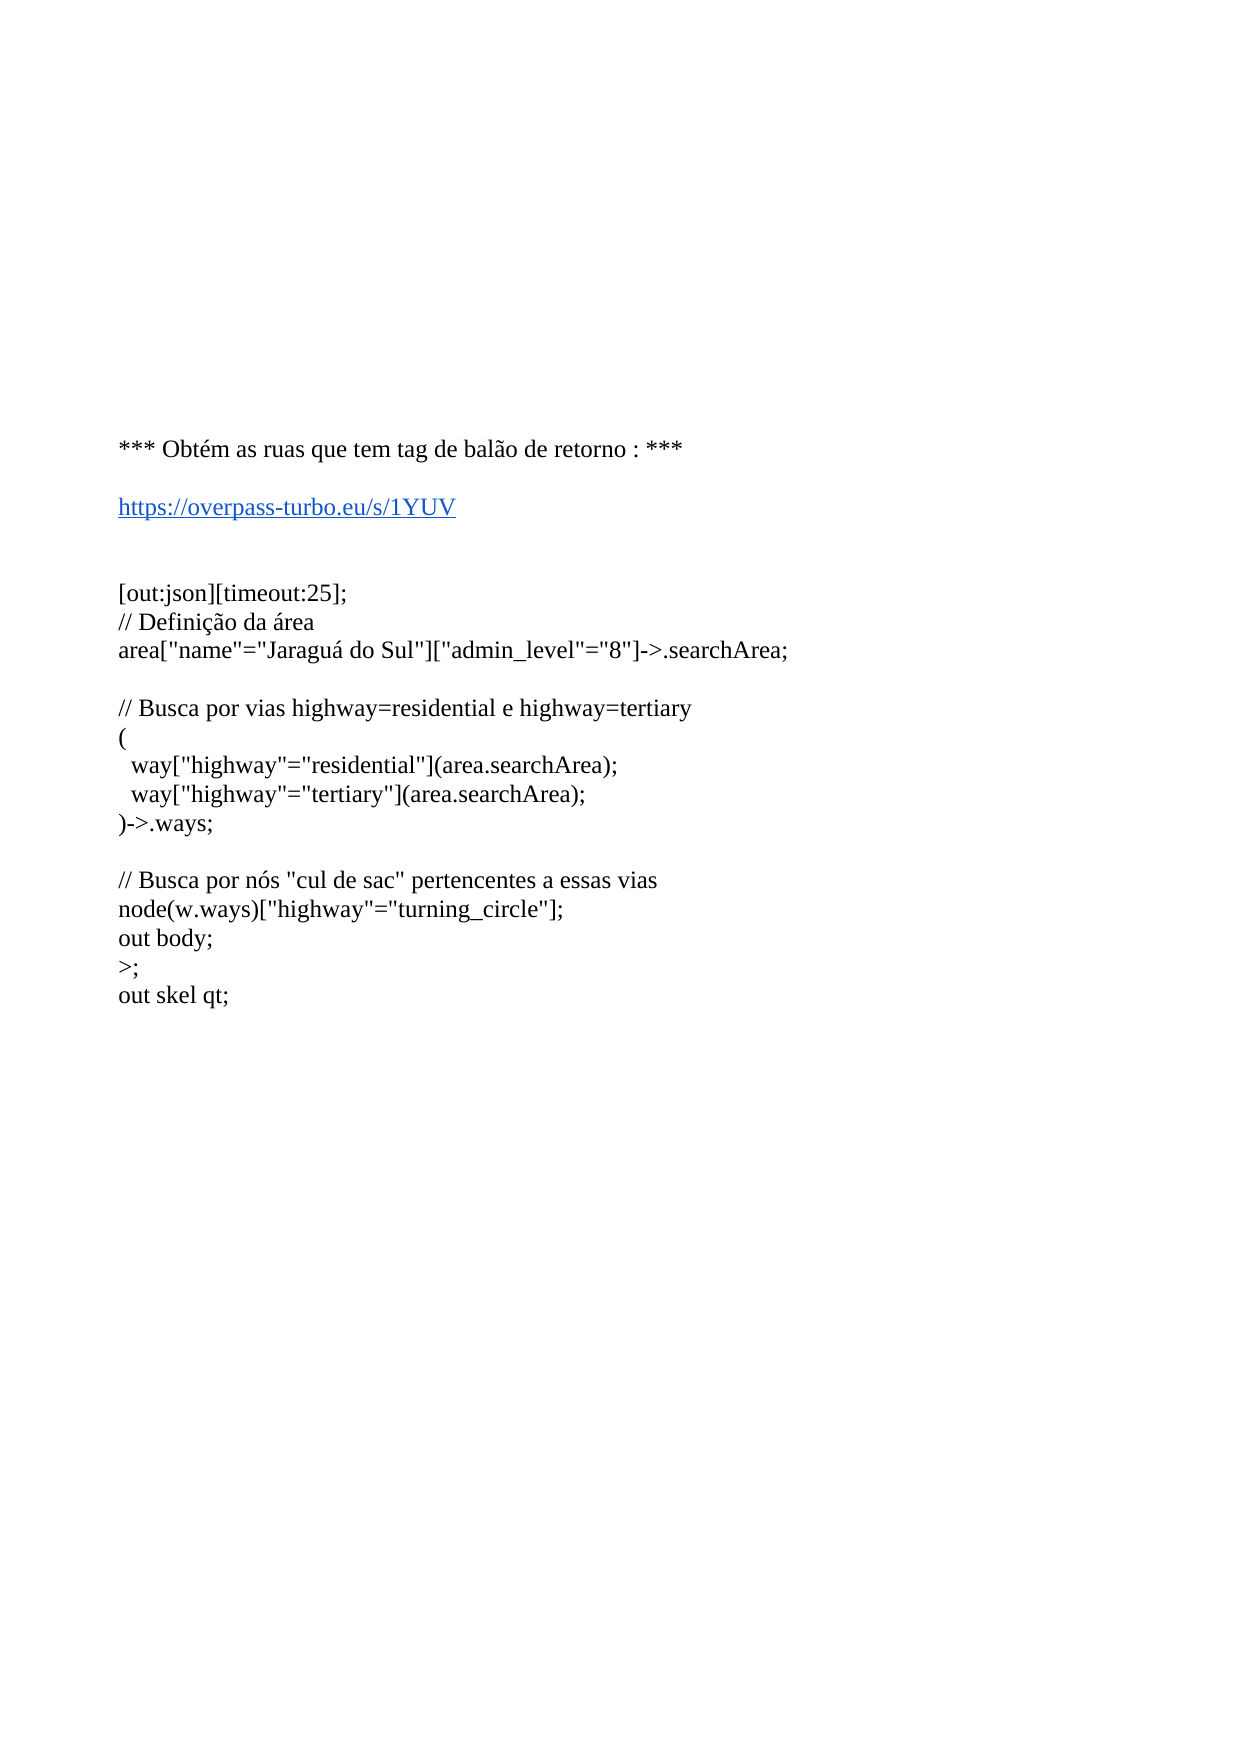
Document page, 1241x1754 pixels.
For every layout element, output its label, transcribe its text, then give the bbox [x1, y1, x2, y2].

text https://overpass-turbo.eu/s/1YUV [118, 492, 1122, 521]
text [out:json][timeout:25]; [118, 578, 1122, 607]
text area["name"="Jaraguá do Sul"]["admin_level"="8"]->.searchArea; [118, 636, 1122, 664]
text way["highway"="residential"](area.searchArea); [118, 751, 1122, 779]
text ( [118, 722, 1122, 751]
text way["highway"="tertiary"](area.searchArea); [118, 779, 1122, 808]
text >; [118, 952, 1122, 981]
text // Busca por vias highway=residential e highway=tertiary [118, 693, 1122, 722]
text )->.ways; [118, 808, 1122, 837]
text out body; [118, 923, 1122, 952]
text node(w.ways)["highway"="turning_circle"]; [118, 894, 1122, 923]
text *** Obtém as ruas que tem tag de balão de retorno : *** [118, 434, 1122, 463]
text // Busca por nós "cul de sac" pertencentes a essas vias [118, 866, 1122, 894]
text // Definição da área [118, 607, 1122, 636]
text out skel qt; [118, 981, 1122, 1009]
